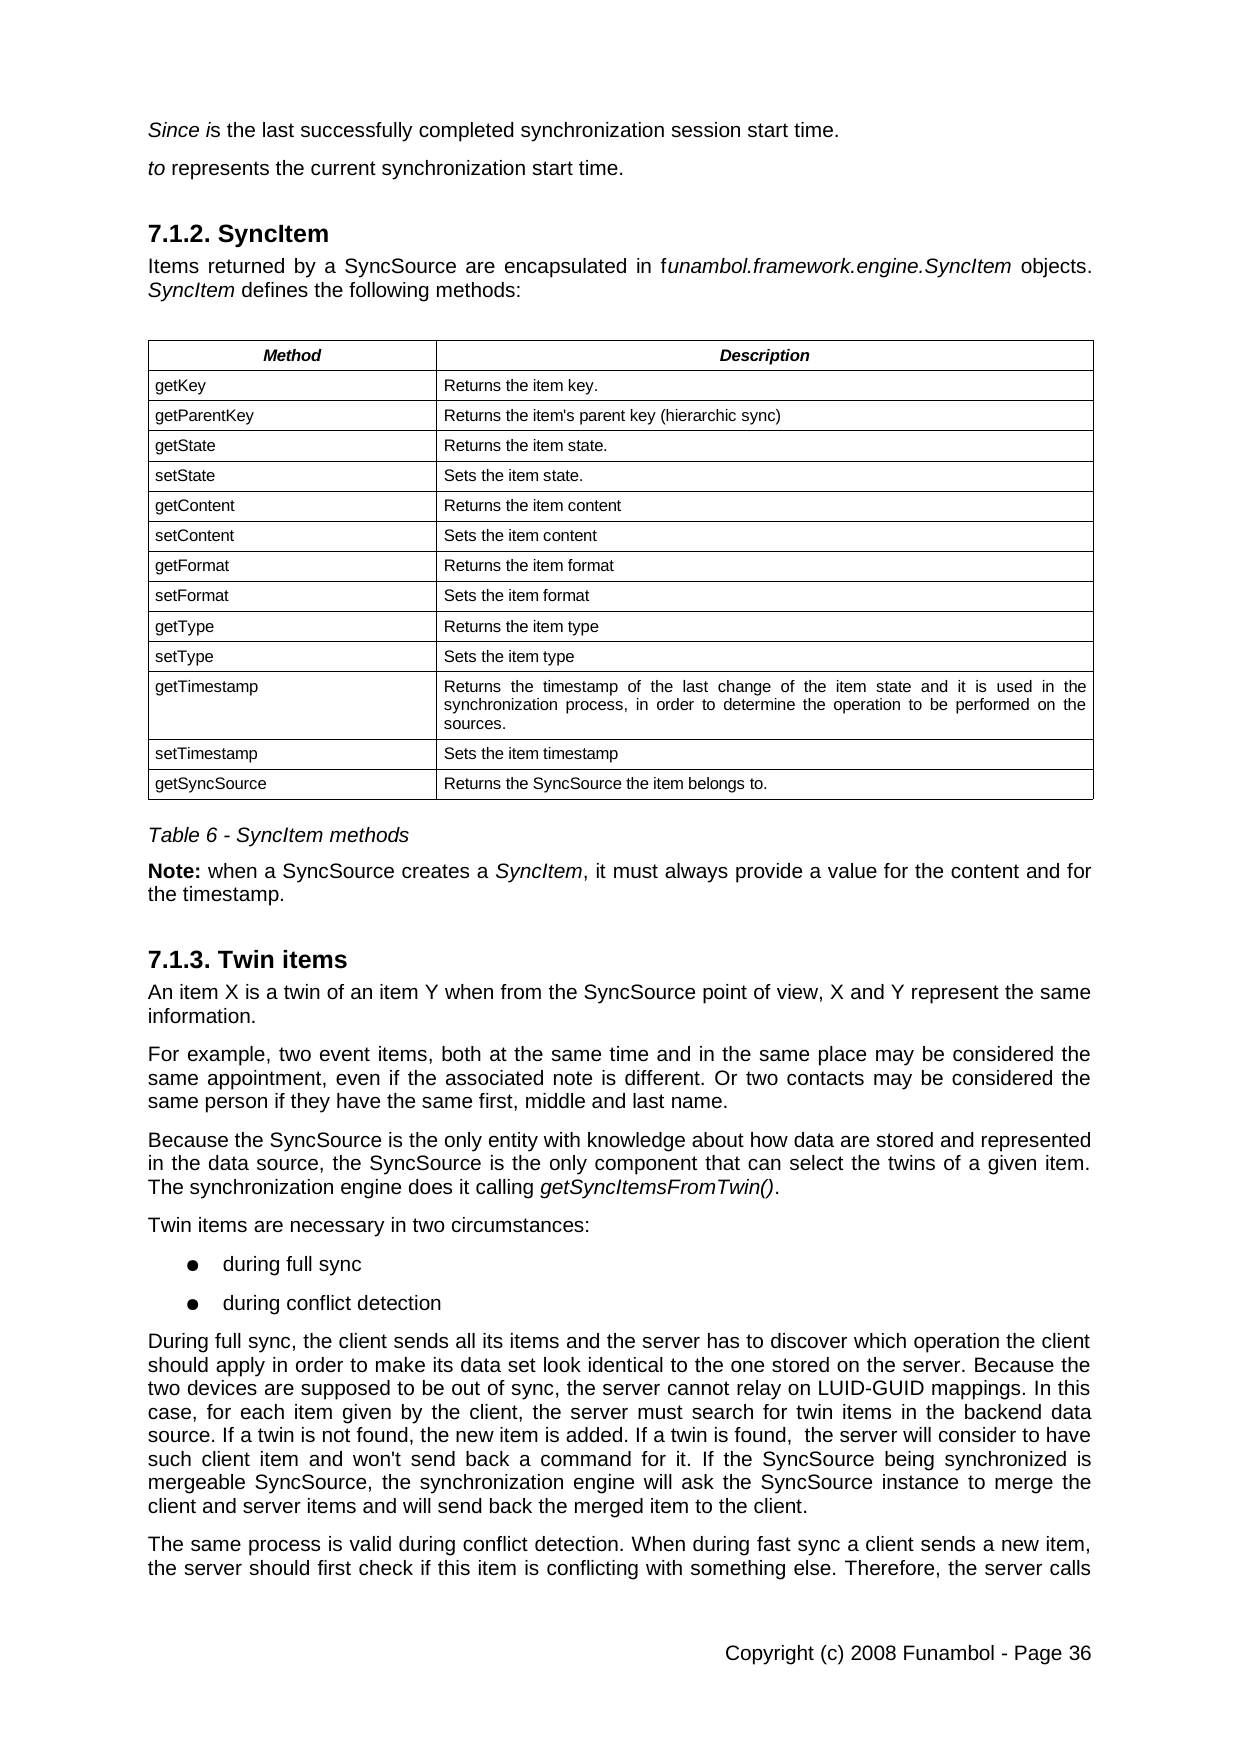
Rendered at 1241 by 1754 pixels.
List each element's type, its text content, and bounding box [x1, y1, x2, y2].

table_cell Sets the item content [437, 522, 1093, 551]
table_cell getContent [149, 492, 436, 521]
table_cell setFormat [149, 582, 436, 611]
table_cell getKey [149, 371, 436, 400]
table_cell setContent [149, 522, 436, 551]
table_cell Returns the item key. [437, 371, 1093, 400]
table_header Method [149, 341, 436, 370]
text During full sync, the client sends all its items and the server has to discover which operation the client should apply in order to make its data set look identical to the one stored on the server. Because the two devices are supposed to be out of sync, the server cannot relay on LUID-GUID mappings. In this case, for each item given by the client, the server must search for twin items in the backend data source. If a twin is not found, the new item is added. If a twin is found, the server will consider to have such client item and won't send back a command for it. If the SyncSource being synchronized is mergeable SyncSource, the synchronization engine will ask the SyncSource instance to merge the client and server items and will send back the merged item to the client. [148, 1329, 1093, 1518]
text to represents the current synchronization start time. [148, 157, 1093, 180]
table_cell Sets the item type [437, 642, 1093, 671]
table_cell Returns the timestamp of the last change of the item state and it is used in the synchronization process, in order to determine the operation to be performed on the sources. [437, 672, 1093, 739]
table_cell setState [149, 462, 436, 491]
table_cell Returns the item type [437, 612, 1093, 641]
table_cell Sets the item timestamp [437, 740, 1093, 769]
table_cell Returns the item state. [437, 431, 1093, 461]
text Since is the last successfully completed synchronization session start time. [148, 118, 1093, 142]
text Items returned by a SyncSource are encapsulated in funambol.framework.engine.SyncItem objects. SyncItem defines the following methods: [148, 254, 1093, 302]
subtitle SyncItem [148, 220, 1093, 248]
table_cell getFormat [149, 552, 436, 581]
text Table 6 - SyncItem methods [148, 823, 1093, 847]
table_cell Returns the item content [437, 492, 1093, 521]
subtitle Twin items [148, 946, 1093, 974]
table_cell Sets the item state. [437, 462, 1093, 491]
table_cell setType [149, 642, 436, 671]
table_cell Returns the item format [437, 552, 1093, 581]
table_cell Sets the item format [437, 582, 1093, 611]
text An item X is a twin of an item Y when from the SyncSource point of view, X and Y represent the same information. [148, 981, 1093, 1028]
text For example, two event items, both at the same time and in the same place may be considered the same appointment, even if the associated note is different. Or two contacts may be considered the same person if they have the same first, middle and last name. [148, 1043, 1093, 1113]
text Because the SyncSource is the only entity with knowledge about how data are stored and represented in the data source, the SyncSource is the only component that can select the twins of a given item. The synchronization engine does it calling getSyncItemsFromTwin(). [148, 1128, 1093, 1199]
table_cell getState [149, 431, 436, 461]
table_cell Returns the item's parent key (hierarchic sync) [437, 401, 1093, 430]
list during full sync [185, 1252, 1093, 1276]
table_cell setTimestamp [149, 740, 436, 769]
table_header Description [437, 341, 1093, 370]
table_cell getTimestamp [149, 672, 436, 739]
table_cell Returns the SyncSource the item belongs to. [437, 770, 1093, 799]
table_cell getParentKey [149, 401, 436, 430]
table_cell getType [149, 612, 436, 641]
text Note: when a SyncSource creates a SyncItem, it must always provide a value for the content and for the timestamp. [148, 859, 1093, 906]
text The same process is valid during conflict detection. When during fast sync a client sends a new item, the server should first check if this item is conflicting with something else. Therefore, the server calls [148, 1533, 1093, 1580]
text Twin items are necessary in two circumstances: [148, 1214, 1093, 1237]
table_cell getSyncSource [149, 770, 436, 799]
list during conflict detection [185, 1291, 1093, 1314]
